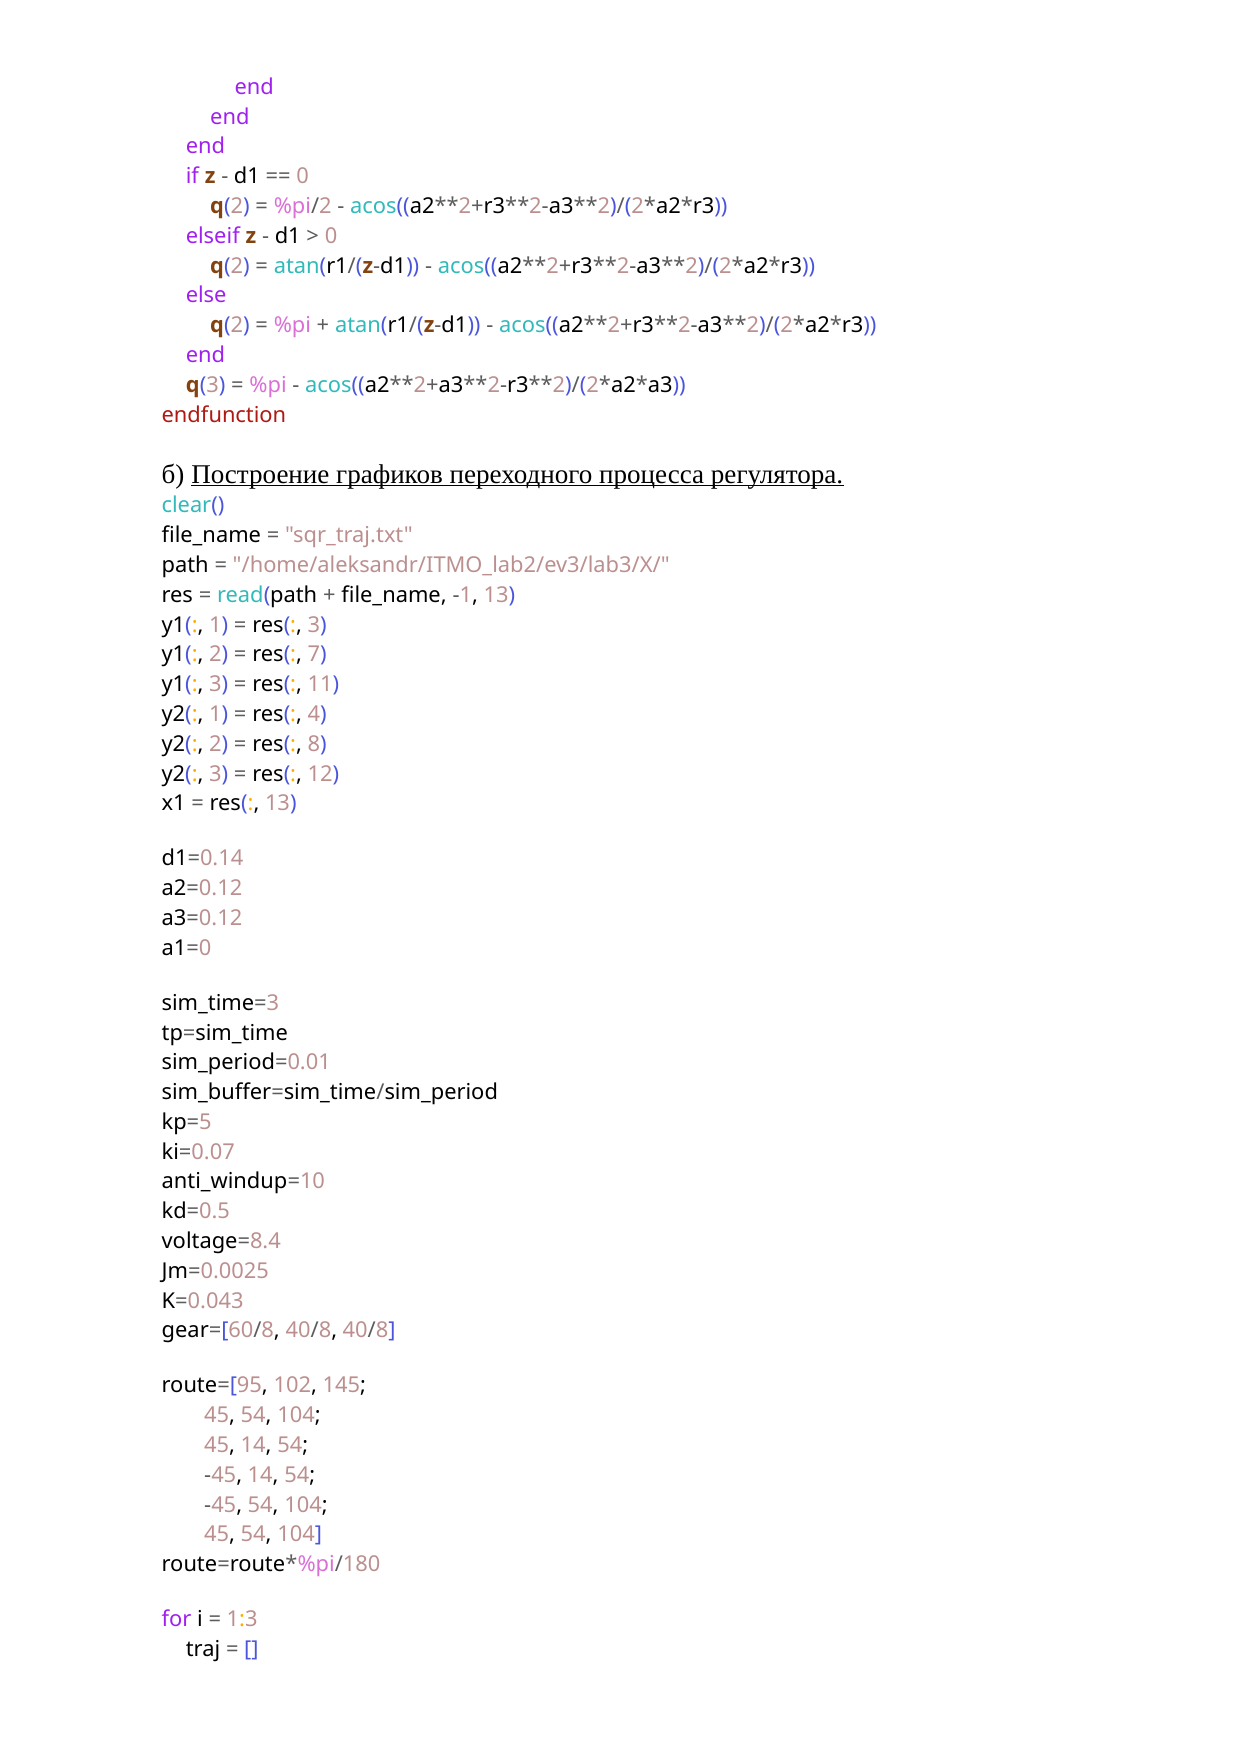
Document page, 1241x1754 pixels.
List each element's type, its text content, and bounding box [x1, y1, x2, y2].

text a3=0.12 [161, 902, 1194, 932]
text tp=sim_time [161, 1016, 1194, 1046]
text sim_period=0.01 [161, 1046, 1194, 1076]
text x1 = res(:, 13) [161, 787, 1194, 817]
text voltage=8.4 [161, 1225, 1194, 1255]
text 45, 54, 104] [161, 1518, 1194, 1548]
text q(2) = %pi + atan(r1/(z-d1)) - acos((a2**2+r3**2-a3**2)/(2*a2*r3)) [161, 309, 1194, 339]
text end [161, 130, 1194, 160]
text б) Построение графиков переходного процесса регулятора. [161, 458, 1194, 489]
text gear=[60/8, 40/8, 40/8] [161, 1314, 1194, 1344]
text traj = [] [161, 1633, 1194, 1663]
text res = read(path + file_name, -1, 13) [161, 579, 1194, 608]
text sim_buffer=sim_time/sim_period [161, 1076, 1194, 1106]
text for i = 1:3 [161, 1603, 1194, 1633]
text ki=0.07 [161, 1136, 1194, 1165]
text kd=0.5 [161, 1195, 1194, 1225]
text endfunction [161, 398, 1194, 428]
text -45, 14, 54; [161, 1459, 1194, 1488]
text y1(:, 2) = res(:, 7) [161, 638, 1194, 668]
text a1=0 [161, 932, 1194, 961]
text y1(:, 3) = res(:, 11) [161, 668, 1194, 698]
text anti_windup=10 [161, 1165, 1194, 1195]
text K=0.043 [161, 1284, 1194, 1314]
text else [161, 279, 1194, 309]
text q(2) = atan(r1/(z-d1)) - acos((a2**2+r3**2-a3**2)/(2*a2*r3)) [161, 249, 1194, 279]
text -45, 54, 104; [161, 1488, 1194, 1518]
text y2(:, 3) = res(:, 12) [161, 757, 1194, 787]
text q(3) = %pi - acos((a2**2+a3**2-r3**2)/(2*a2*a3)) [161, 369, 1194, 398]
text q(2) = %pi/2 - acos((a2**2+r3**2-a3**2)/(2*a2*r3)) [161, 190, 1194, 220]
text y2(:, 2) = res(:, 8) [161, 728, 1194, 757]
text end [161, 101, 1194, 130]
text elseif z - d1 > 0 [161, 220, 1194, 249]
text Jm=0.0025 [161, 1255, 1194, 1284]
text end [161, 339, 1194, 369]
text sim_time=3 [161, 987, 1194, 1016]
text kp=5 [161, 1106, 1194, 1136]
text clear() [161, 489, 1194, 519]
text route=route*%pi/180 [161, 1548, 1194, 1578]
text 45, 54, 104; [161, 1399, 1194, 1429]
text y1(:, 1) = res(:, 3) [161, 608, 1194, 638]
text 45, 14, 54; [161, 1429, 1194, 1459]
text route=[95, 102, 145; [161, 1369, 1194, 1399]
text if z - d1 == 0 [161, 160, 1194, 190]
text file_name = "sqr_traj.txt" [161, 519, 1194, 549]
text path = "/home/aleksandr/ITMO_lab2/ev3/lab3/X/" [161, 549, 1194, 579]
text a2=0.12 [161, 872, 1194, 902]
text y2(:, 1) = res(:, 4) [161, 698, 1194, 728]
text d1=0.14 [161, 842, 1194, 872]
text end [161, 71, 1194, 101]
